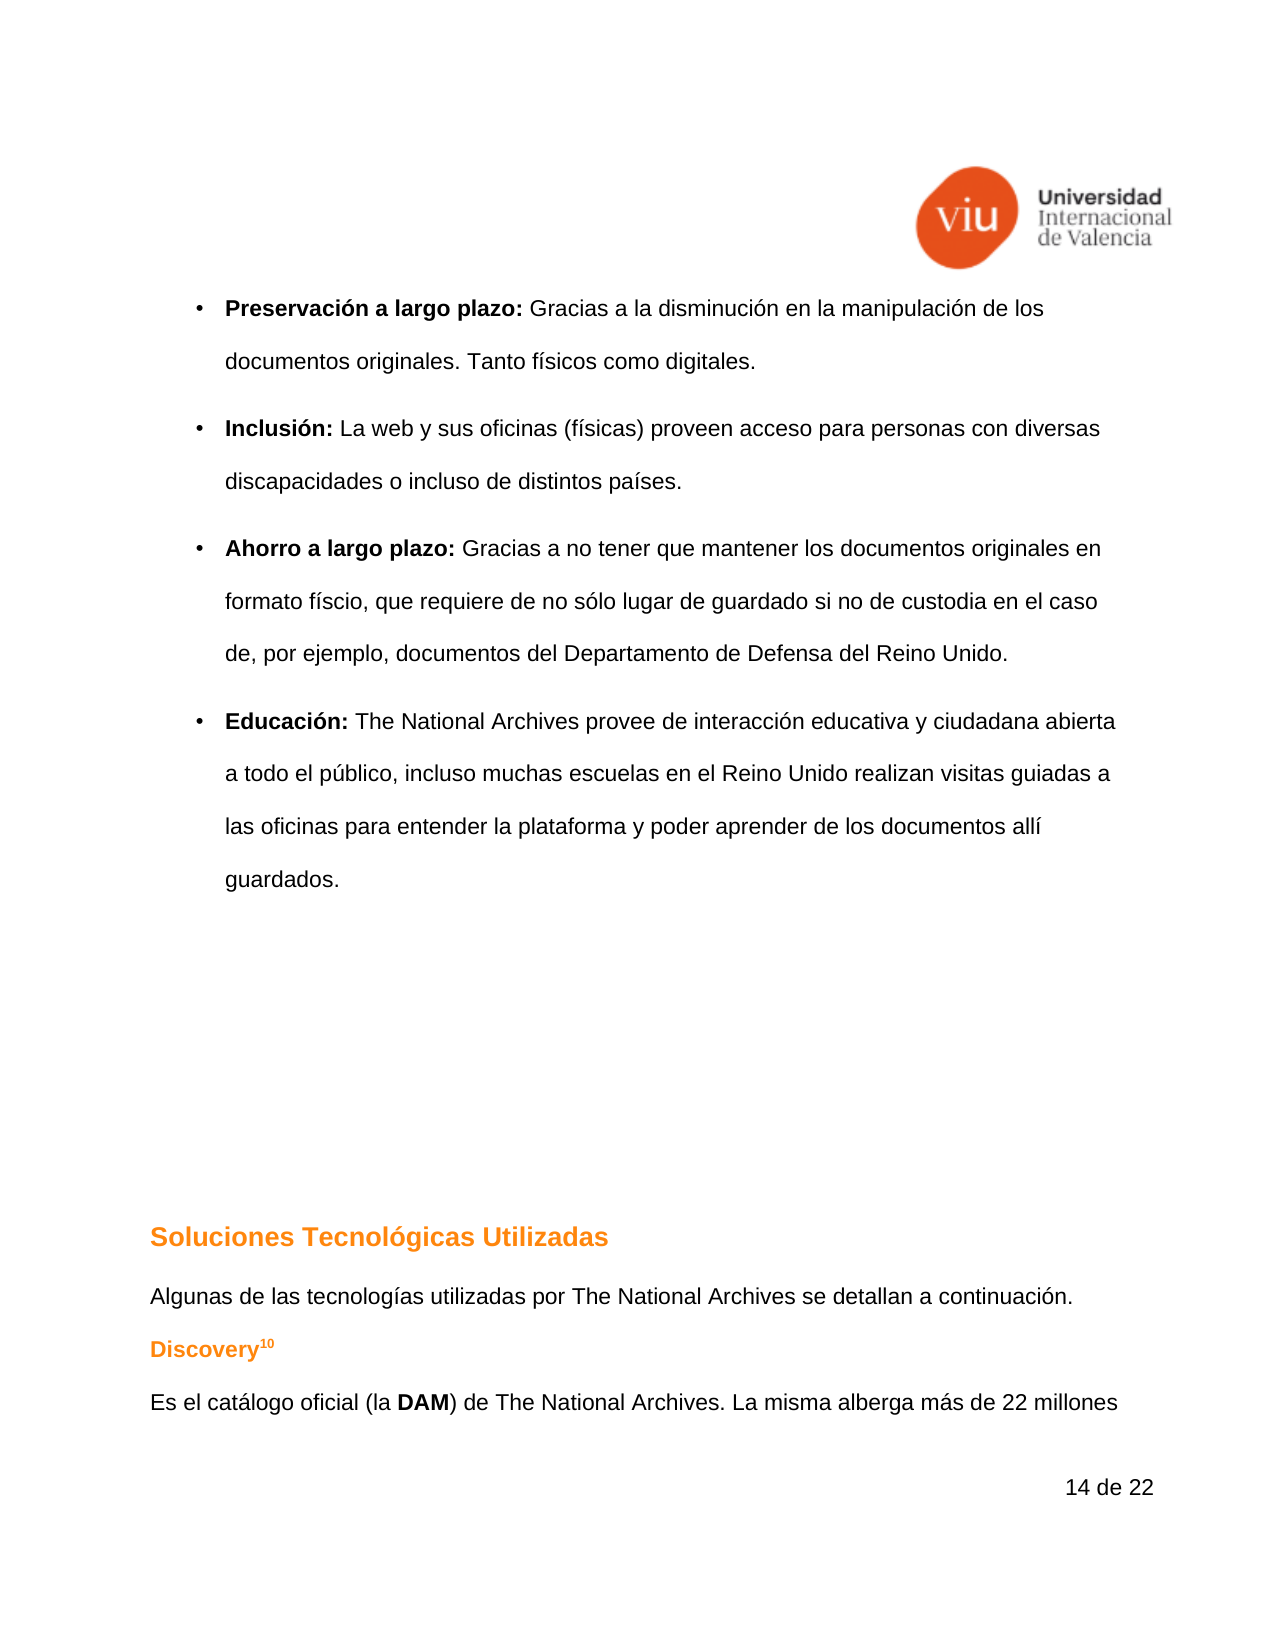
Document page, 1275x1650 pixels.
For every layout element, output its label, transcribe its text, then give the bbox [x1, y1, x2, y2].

text Es el catálogo oficial (la DAM) de The National Archives. La misma alberga más de 22 millones [150, 1388, 1125, 1415]
text Soluciones Tecnológicas Utilizadas [150, 1221, 1125, 1252]
picture [913, 162, 1175, 274]
list Preservación a largo plazo: Gracias a la disminución en la manipulación de los documentos originales. Tanto físicos como digitales. [196, 295, 1125, 374]
text Discovery10 [150, 1336, 1125, 1362]
list Educación: The National Archives provee de interacción educativa y ciudadana abierta a todo el público, incluso muchas escuelas en el Reino Unido realizan visitas guiadas a las oficinas para entender la plataforma y poder aprender de los documentos allí guardados. [196, 708, 1125, 892]
list Inclusión: La web y sus oficinas (físicas) proveen acceso para personas con diversas discapacidades o incluso de distintos países. [196, 415, 1125, 494]
text Algunas de las tecnologías utilizadas por The National Archives se detallan a continuación. [150, 1283, 1125, 1309]
list Ahorro a largo plazo: Gracias a no tener que mantener los documentos originales en formato físcio, que requiere de no sólo lugar de guardado si no de custodia en el caso de, por ejemplo, documentos del Departamento de Defensa del Reino Unido. [196, 535, 1125, 667]
